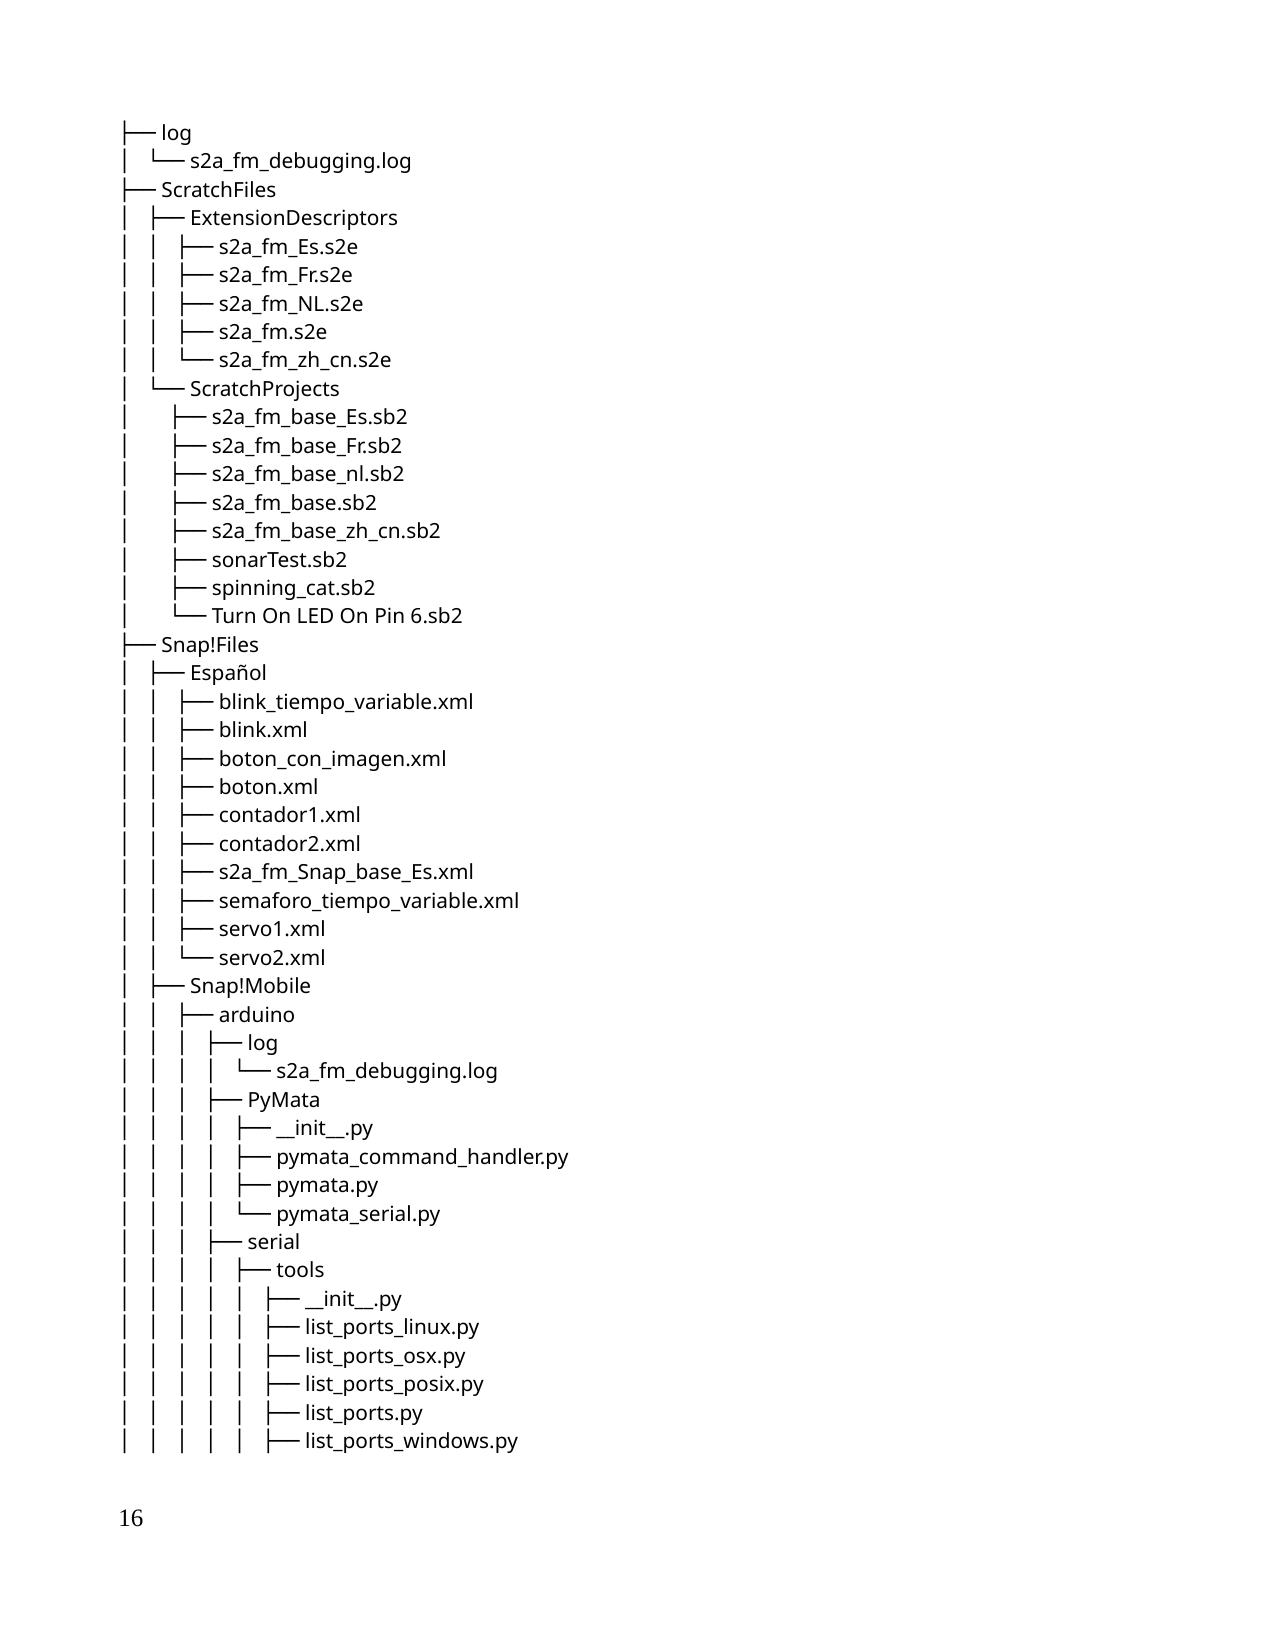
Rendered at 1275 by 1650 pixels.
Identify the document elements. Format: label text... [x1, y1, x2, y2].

text │ │ │ │ └── s2a_fm_debugging.log [118, 1057, 1157, 1085]
text │ ├── ExtensionDescriptors [118, 203, 1157, 232]
text │ ├── s2a_fm_base_nl.sb2 [118, 459, 1157, 488]
text │ └── Turn On LED On Pin 6.sb2 [118, 602, 1157, 630]
text │ │ │ │ │ ├── list_ports_windows.py [118, 1426, 1157, 1455]
text │ │ │ │ │ ├── list_ports_posix.py [118, 1369, 1157, 1398]
text │ │ └── s2a_fm_zh_cn.s2e [118, 346, 1157, 374]
text │ │ │ ├── log [118, 1028, 1157, 1057]
text │ ├── s2a_fm_base_zh_cn.sb2 [118, 516, 1157, 545]
text │ │ ├── s2a_fm_Fr.s2e [118, 260, 1157, 289]
text │ │ ├── s2a_fm_Es.s2e [118, 232, 1157, 260]
text │ │ ├── s2a_fm.s2e [118, 317, 1157, 346]
text │ │ │ │ ├── tools [118, 1256, 1157, 1284]
text │ │ │ │ │ ├── __init__.py [118, 1284, 1157, 1312]
text │ │ ├── boton.xml [118, 772, 1157, 801]
text │ │ │ │ │ ├── list_ports_osx.py [118, 1341, 1157, 1369]
text │ │ │ │ │ ├── list_ports_linux.py [118, 1312, 1157, 1341]
text │ │ ├── blink_tiempo_variable.xml [118, 687, 1157, 715]
text │ │ ├── boton_con_imagen.xml [118, 744, 1157, 772]
text │ └── s2a_fm_debugging.log [118, 147, 1157, 175]
text │ ├── sonarTest.sb2 [118, 545, 1157, 573]
text │ │ └── servo2.xml [118, 943, 1157, 971]
text │ │ ├── contador1.xml [118, 801, 1157, 829]
text │ │ ├── contador2.xml [118, 829, 1157, 857]
text │ │ ├── semaforo_tiempo_variable.xml [118, 886, 1157, 914]
text │ │ │ │ └── pymata_serial.py [118, 1199, 1157, 1227]
text │ │ │ │ ├── pymata_command_handler.py [118, 1142, 1157, 1170]
text │ ├── spinning_cat.sb2 [118, 573, 1157, 602]
text │ │ │ │ ├── __init__.py [118, 1113, 1157, 1142]
text │ ├── Snap!Mobile [118, 971, 1157, 1000]
text │ │ │ │ ├── pymata.py [118, 1170, 1157, 1199]
text ├── Snap!Files [118, 630, 1157, 658]
text │ │ ├── s2a_fm_Snap_base_Es.xml [118, 857, 1157, 886]
text │ │ ├── s2a_fm_NL.s2e [118, 289, 1157, 317]
text │ └── ScratchProjects [118, 374, 1157, 402]
text │ │ ├── blink.xml [118, 715, 1157, 744]
text │ │ │ ├── serial [118, 1227, 1157, 1256]
text │ │ ├── arduino [118, 1000, 1157, 1028]
text │ ├── Español [118, 658, 1157, 687]
text │ │ │ ├── PyMata [118, 1085, 1157, 1113]
text ├── log [118, 118, 1157, 147]
text │ ├── s2a_fm_base_Es.sb2 [118, 402, 1157, 431]
text │ │ │ │ │ ├── list_ports.py [118, 1398, 1157, 1426]
text ├── ScratchFiles [118, 175, 1157, 203]
text │ │ ├── servo1.xml [118, 914, 1157, 943]
text │ ├── s2a_fm_base.sb2 [118, 488, 1157, 516]
text │ ├── s2a_fm_base_Fr.sb2 [118, 431, 1157, 459]
